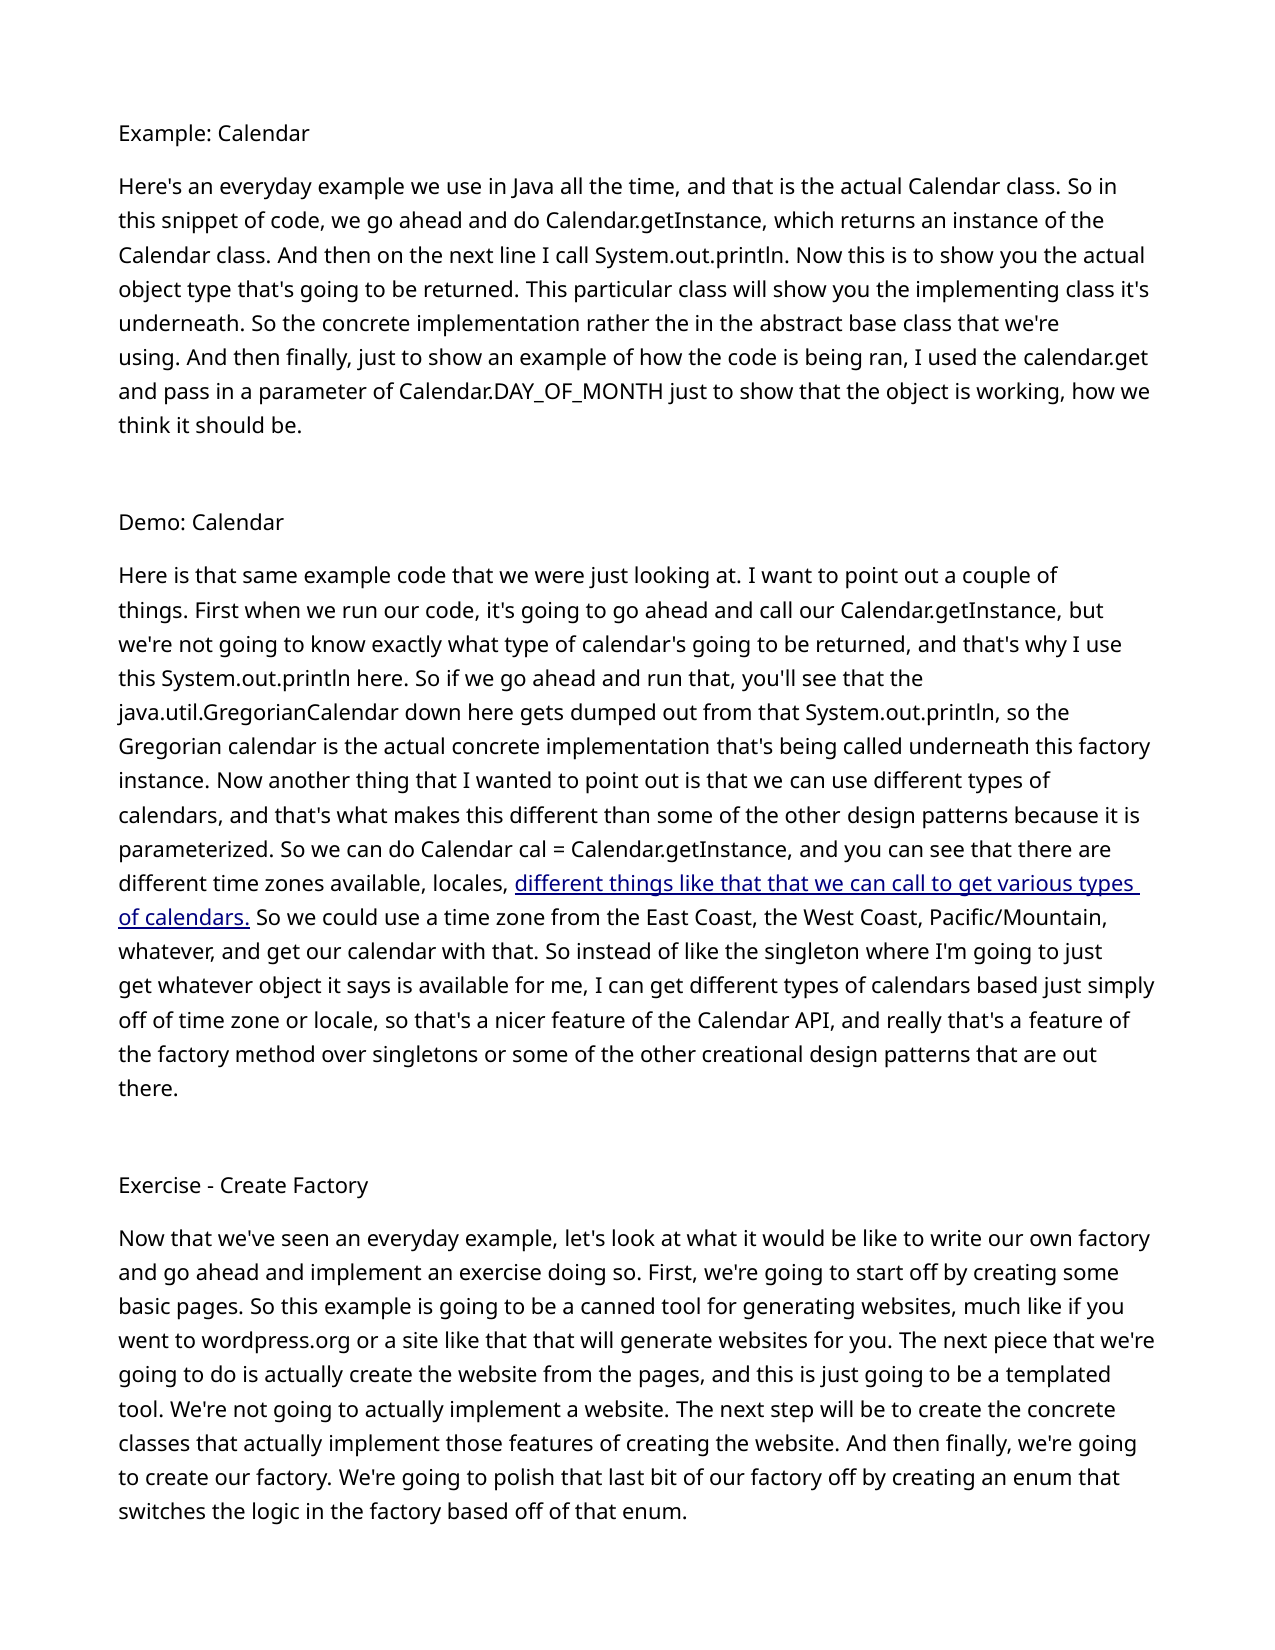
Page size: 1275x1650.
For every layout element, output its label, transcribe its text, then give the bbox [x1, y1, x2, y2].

text Here is that same example code that we were just looking at. I want to point out a couple of things. First when we run our code, it's going to go ahead and call our Calendar.getInstance, but we're not going to know exactly what type of calendar's going to be returned, and that's why I use this System.out.println here. So if we go ahead and run that, you'll see that the java.util.GregorianCalendar down here gets dumped out from that System.out.println, so the Gregorian calendar is the actual concrete implementation that's being called underneath this factory instance. Now another thing that I wanted to point out is that we can use different types of calendars, and that's what makes this different than some of the other design patterns because it is parameterized. So we can do Calendar cal = Calendar.getInstance, and you can see that there are different time zones available, locales, different things like that that we can call to get various types of calendars. So we could use a time zone from the East Coast, the West Coast, Pacific/Mountain, whatever, and get our calendar with that. So instead of like the singleton where I'm going to just get whatever object it says is available for me, I can get different types of calendars based just simply off of time zone or locale, so that's a nicer feature of the Calendar API, and really that's a feature of the factory method over singletons or some of the other creational design patterns that are out there. [118, 560, 1157, 1103]
text Here's an everyday example we use in Java all the time, and that is the actual Calendar class. So in this snippet of code, we go ahead and do Calendar.getInstance, which returns an instance of the Calendar class. And then on the next line I call System.out.println. Now this is to show you the actual object type that's going to be returned. This particular class will show you the implementing class it's underneath. So the concrete implementation rather the in the abstract base class that we're using. And then finally, just to show an example of how the code is being ran, I used the calendar.get and pass in a parameter of Calendar.DAY_OF_MONTH just to show that the object is working, how we think it should be. [118, 171, 1157, 440]
subtitle Demo: Calendar [118, 507, 1157, 537]
text Now that we've seen an everyday example, let's look at what it would be like to write our own factory and go ahead and implement an exercise doing so. First, we're going to start off by creating some basic pages. So this example is going to be a canned tool for generating websites, much like if you went to wordpress.org or a site like that that will generate websites for you. The next piece that we're going to do is actually create the website from the pages, and this is just going to be a templated tool. We're not going to actually implement a website. The next step will be to create the concrete classes that actually implement those features of creating the website. And then finally, we're going to create our factory. We're going to polish that last bit of our factory off by creating an enum that switches the logic in the factory based off of that enum. [118, 1223, 1157, 1526]
subtitle Exercise - Create Factory [118, 1169, 1157, 1199]
subtitle Example: Calendar [118, 118, 1157, 148]
